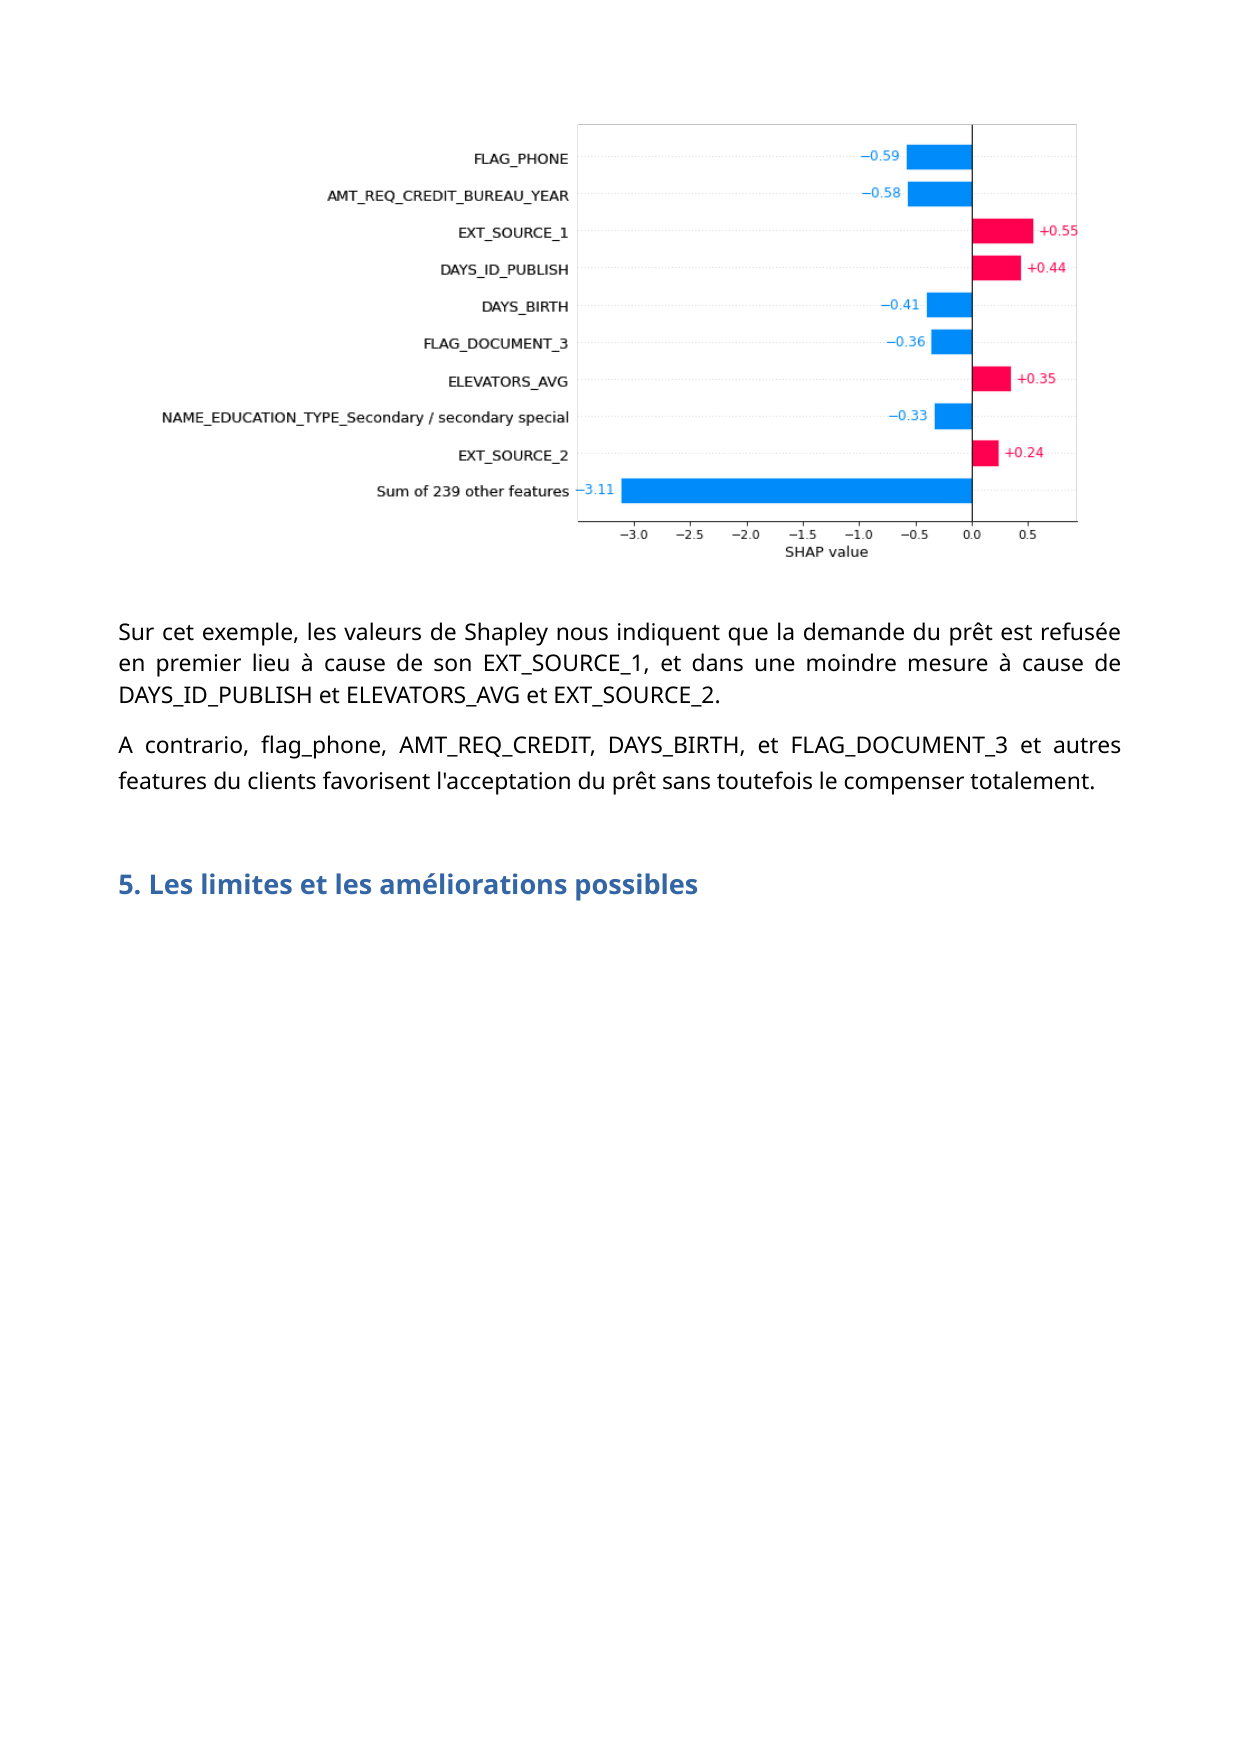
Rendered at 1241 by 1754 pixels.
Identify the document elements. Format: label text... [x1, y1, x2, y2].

picture [154, 118, 1087, 567]
text 5. Les limites et les améliorations possibles [118, 865, 1122, 902]
text Sur cet exemple, les valeurs de Shapley nous indiquent que la demande du prêt est refusée en premier lieu à cause de son EXT_SOURCE_1, et dans une moindre mesure à cause de DAYS_ID_PUBLISH et ELEVATORS_AVG et EXT_SOURCE_2. [118, 616, 1122, 710]
text A contrario, flag_phone, AMT_REQ_CREDIT, DAYS_BIRTH, et FLAG_DOCUMENT_3 et autres features du clients favorisent l'acceptation du prêt sans toutefois le compenser totalement. [118, 729, 1122, 796]
